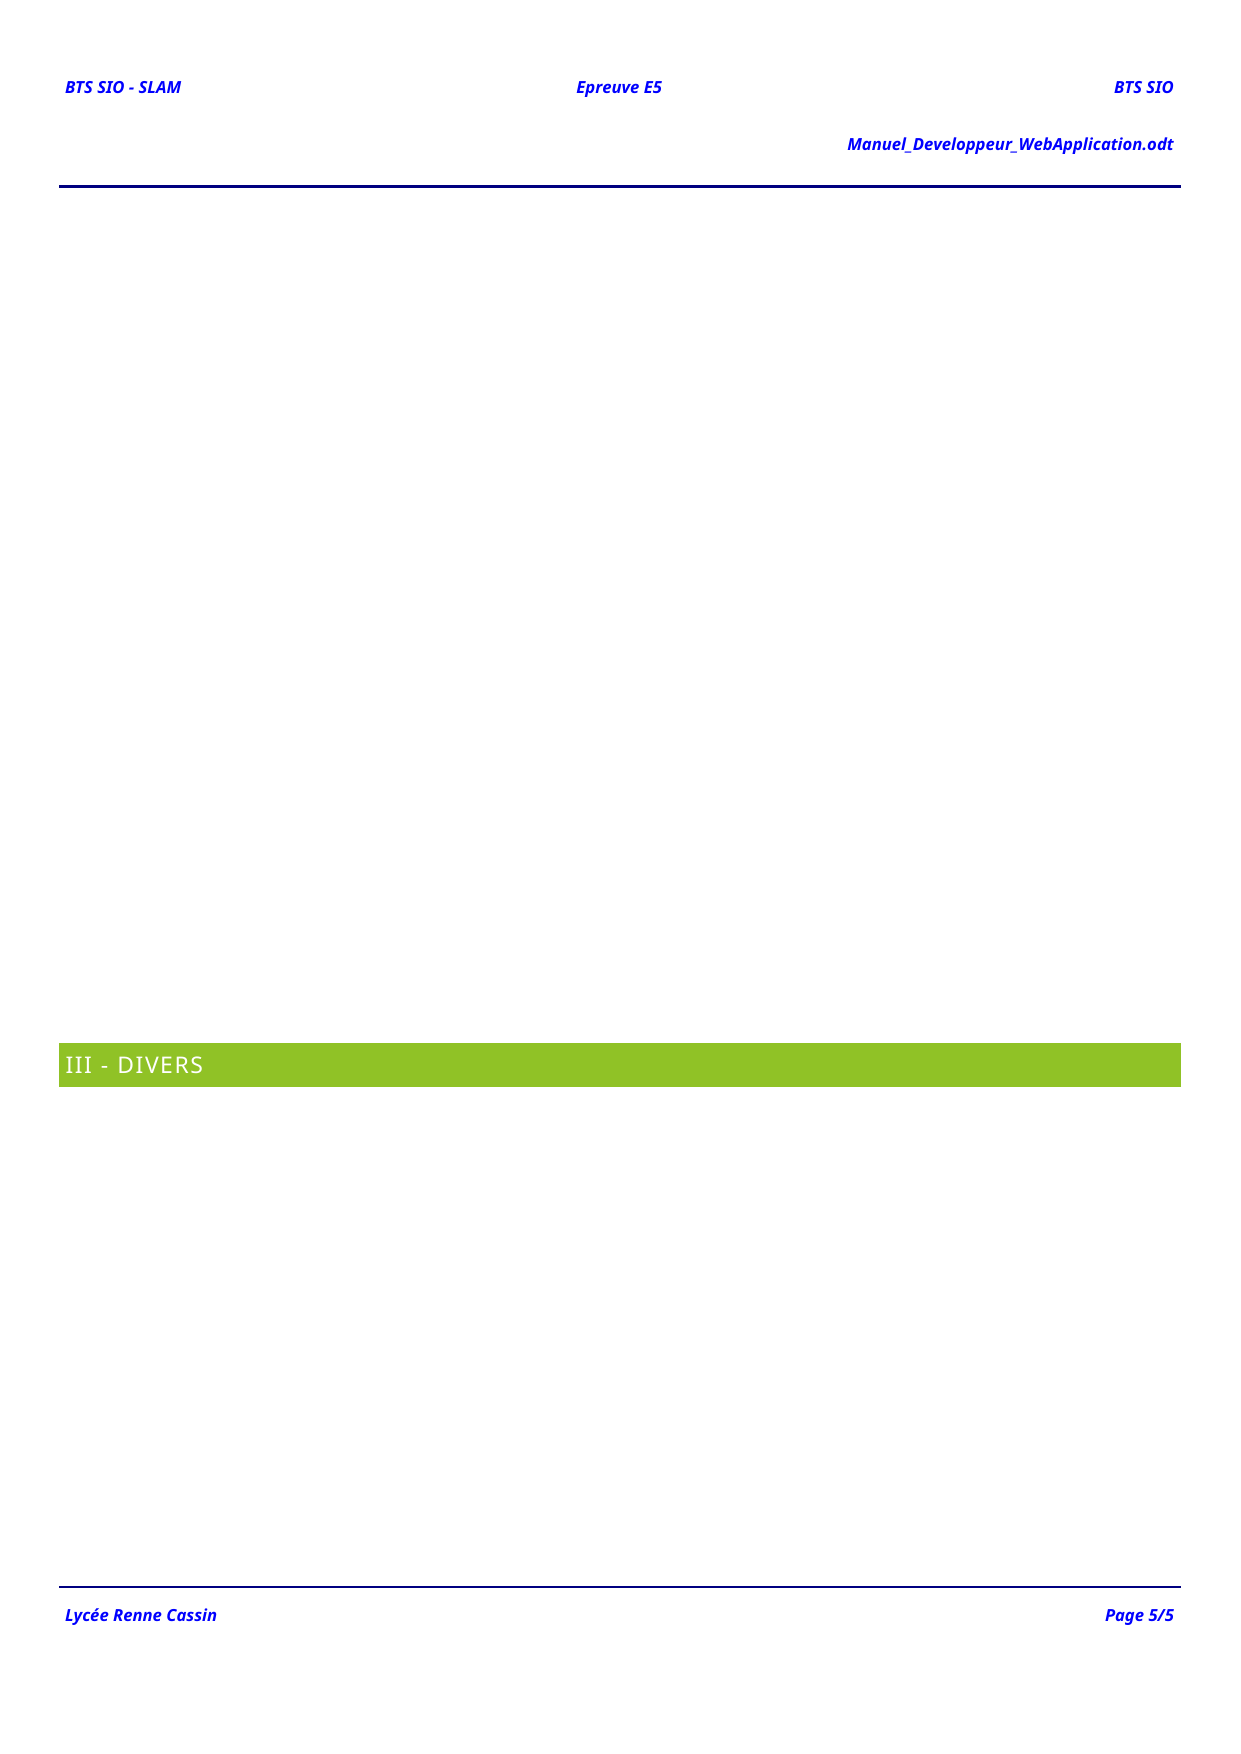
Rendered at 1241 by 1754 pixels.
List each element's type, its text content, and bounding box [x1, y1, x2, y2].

subtitle III - divers [65, 1049, 1175, 1080]
